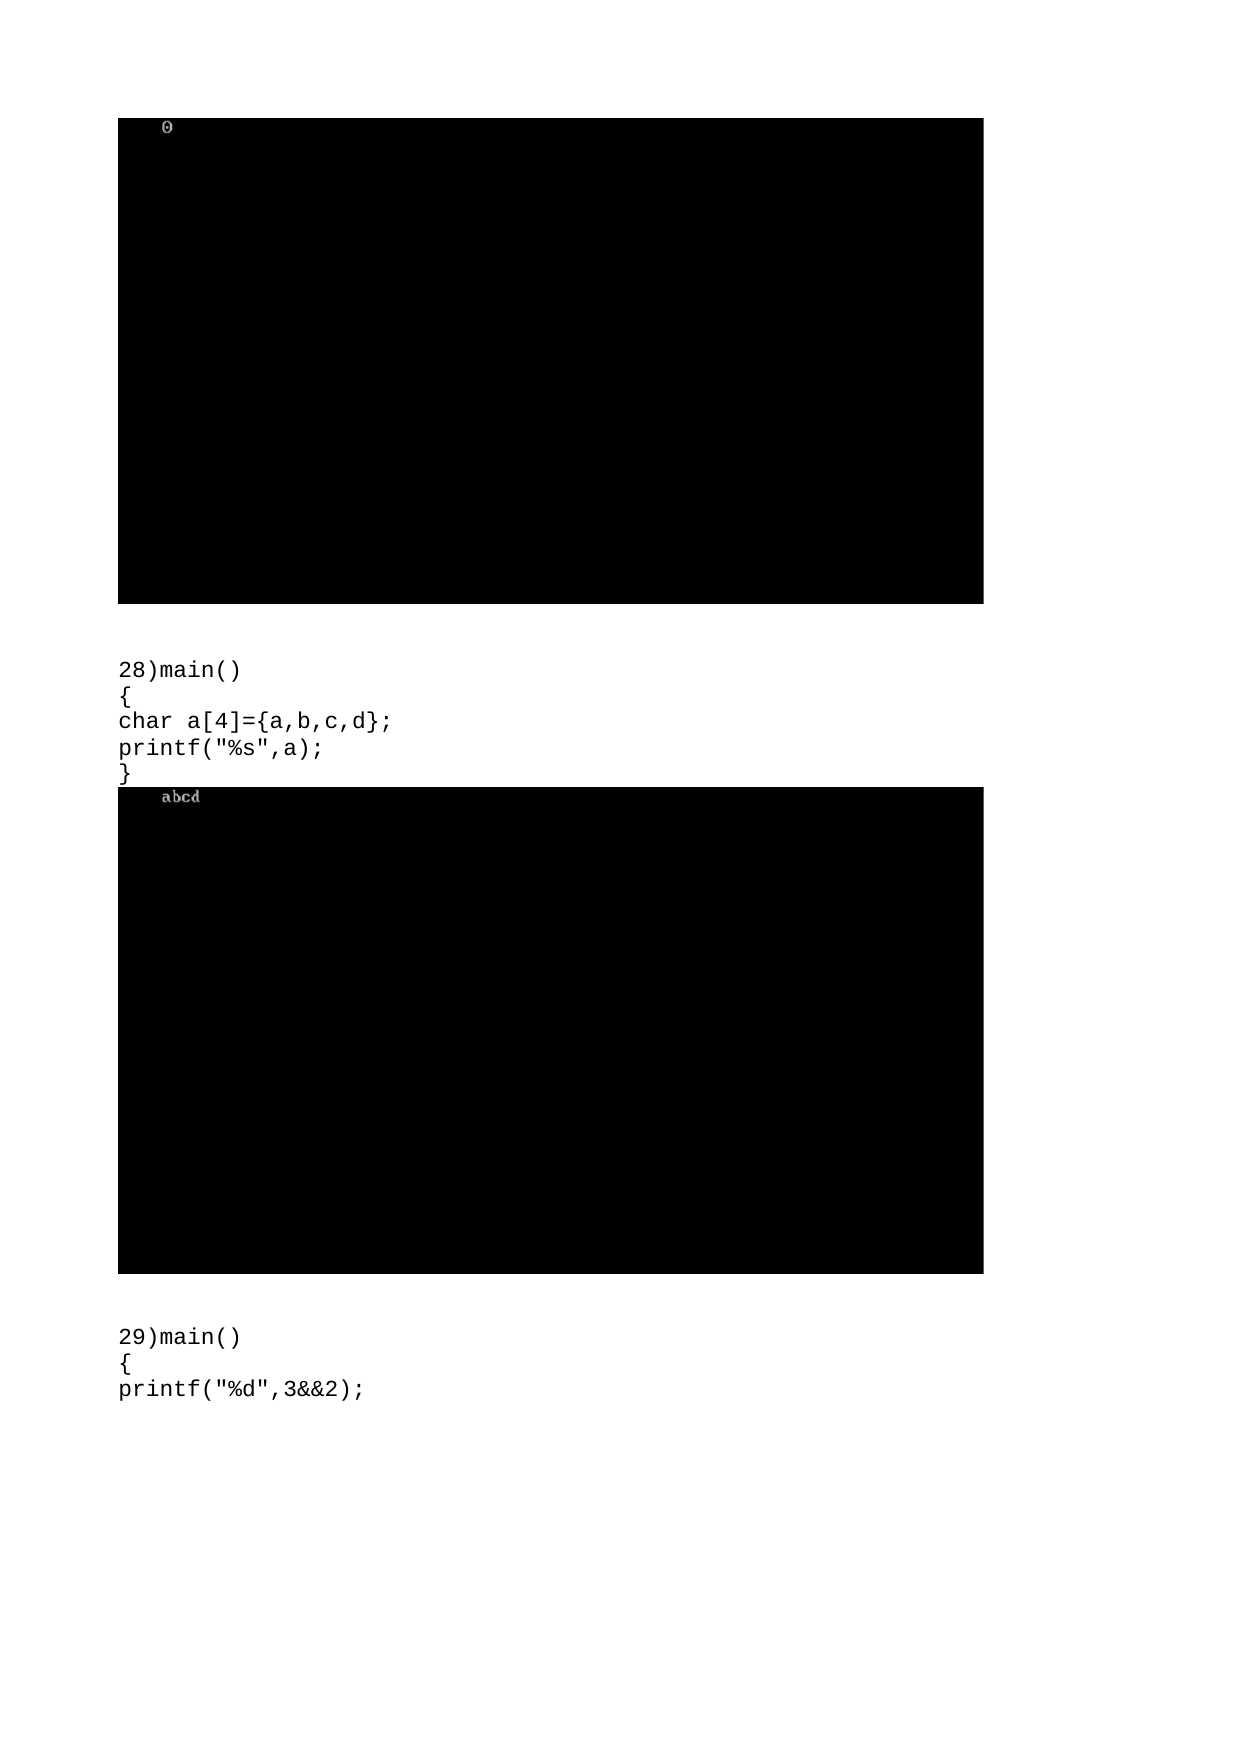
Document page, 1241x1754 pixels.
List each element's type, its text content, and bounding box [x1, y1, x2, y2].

text { [118, 684, 1122, 710]
text 28)main() [118, 658, 1122, 684]
text { [118, 1351, 1122, 1377]
text } [118, 762, 1122, 788]
text printf("%d",3&&2); [118, 1377, 1122, 1403]
text printf("%s",a); [118, 736, 1122, 762]
text char a[4]={a,b,c,d}; [118, 710, 1122, 736]
text 29)main() [118, 1326, 1122, 1351]
